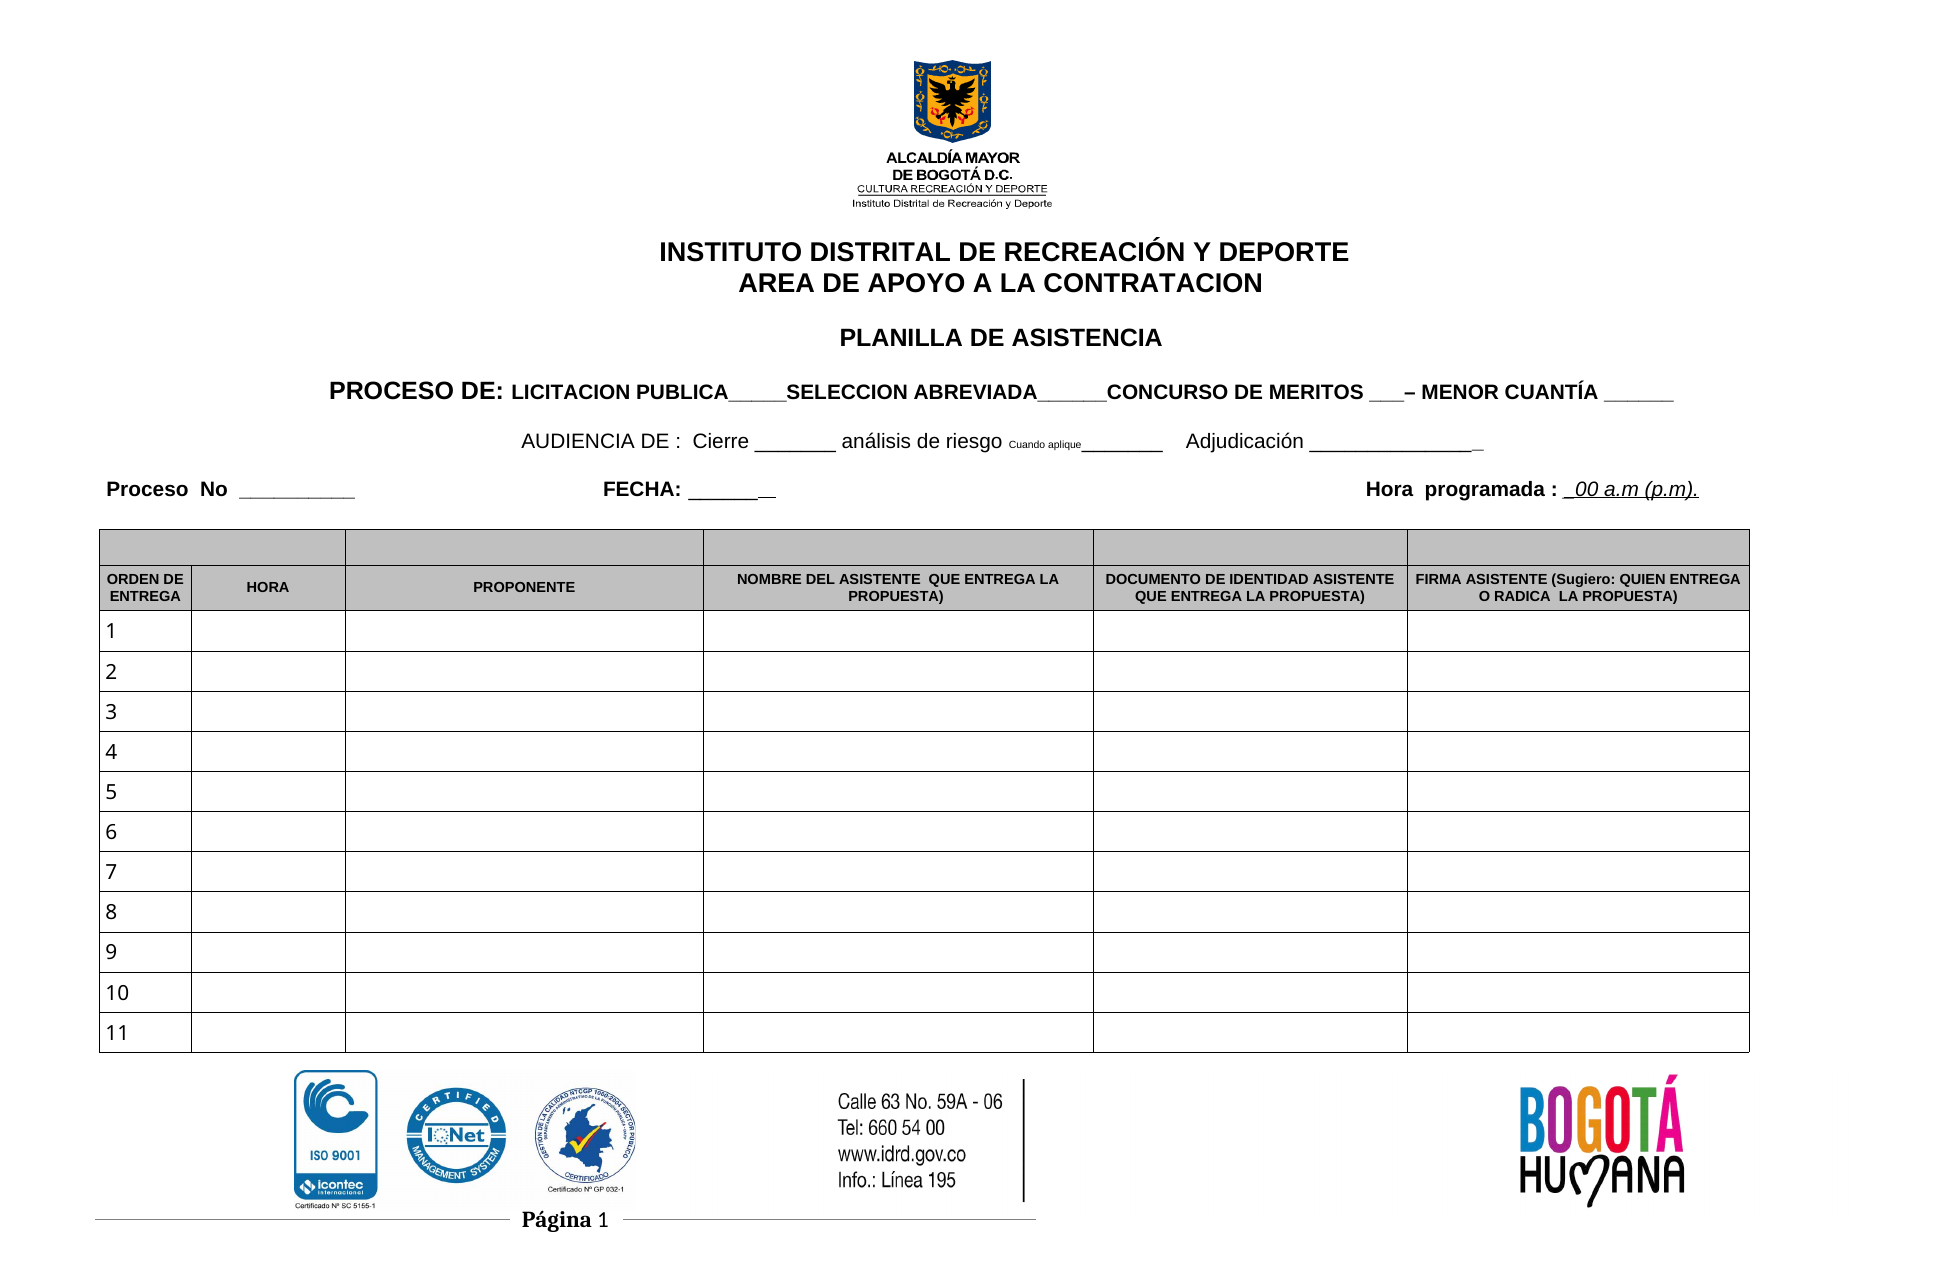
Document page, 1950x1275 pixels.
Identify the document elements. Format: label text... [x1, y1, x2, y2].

table_cell [1408, 652, 1749, 691]
table_cell [704, 652, 1093, 691]
table_cell [346, 812, 703, 851]
table_cell [346, 973, 703, 1012]
table_cell [192, 973, 345, 1012]
picture [294, 1070, 636, 1210]
text AREA DE APOYO A LA CONTRATACION [106, 267, 1903, 299]
table_cell [1094, 852, 1407, 891]
table_cell [192, 772, 345, 811]
text PROCESO DE: LICITACION PUBLICA_____SELECCION ABREVIADA______CONCURSO DE MERITOS ___– MENOR CUANTÍA ______ [106, 376, 1903, 404]
table_cell [1094, 611, 1407, 651]
table_cell [1408, 1013, 1749, 1052]
text INSTITUTO DISTRITAL DE RECREACIÓN Y DEPORTE [106, 236, 1903, 267]
table_header [1094, 530, 1407, 565]
table_cell [1408, 892, 1749, 932]
table_cell [704, 892, 1093, 932]
table_cell [192, 652, 345, 691]
table_cell 2 [100, 652, 191, 691]
table_cell [192, 892, 345, 932]
table_cell [1094, 652, 1407, 691]
table_cell [192, 933, 345, 972]
table_cell [704, 812, 1093, 851]
table_cell [704, 772, 1093, 811]
table_cell PROPONENTE [346, 566, 703, 610]
table_cell [192, 812, 345, 851]
table_cell [704, 852, 1093, 891]
table_cell [1094, 933, 1407, 972]
table_cell FIRMA ASISTENTE (Sugiero: QUIEN ENTREGA O RADICA LA PROPUESTA) [1408, 566, 1749, 610]
table_cell [346, 652, 703, 691]
table_cell [192, 1013, 345, 1052]
table_cell 3 [100, 692, 191, 731]
table_cell 8 [100, 892, 191, 932]
table_cell [704, 1013, 1093, 1052]
table_cell [346, 611, 703, 651]
table_cell HORA [192, 566, 345, 610]
table_cell [346, 933, 703, 972]
table_cell NOMBRE DEL ASISTENTE QUE ENTREGA LA PROPUESTA) [704, 566, 1093, 610]
table_header [346, 530, 703, 565]
table_cell [1094, 1013, 1407, 1052]
text PLANILLA DE ASISTENCIA [106, 323, 1903, 352]
table_cell [346, 1013, 703, 1052]
table_cell [192, 611, 345, 651]
table_cell [346, 892, 703, 932]
table_cell 5 [100, 772, 191, 811]
text AUDIENCIA DE : Cierre _______ análisis de riesgo Cuando aplique_______ Adjudicación _______________ [106, 428, 1903, 452]
table_cell [1408, 692, 1749, 731]
table_cell DOCUMENTO DE IDENTIDAD ASISTENTE QUE ENTREGA LA PROPUESTA) [1094, 566, 1407, 610]
table_cell 4 [100, 732, 191, 771]
table_cell [1094, 973, 1407, 1012]
table_cell [346, 852, 703, 891]
table_cell [1408, 973, 1749, 1012]
table_cell ORDEN DE ENTREGA [100, 566, 191, 610]
table_cell [1408, 732, 1749, 771]
table_cell [1094, 692, 1407, 731]
table_cell [1094, 892, 1407, 932]
table_cell [704, 973, 1093, 1012]
table_cell [704, 933, 1093, 972]
table_cell 1 [100, 611, 191, 651]
table_cell [1094, 812, 1407, 851]
table_cell [1408, 772, 1749, 811]
table_cell 9 [100, 933, 191, 972]
table_cell [704, 611, 1093, 651]
table_cell 10 [100, 973, 191, 1012]
text Proceso No __________ FECHA: ______ Hora programada : _00 a.m (p.m). [106, 476, 1903, 500]
table_cell [192, 852, 345, 891]
table_header [1408, 530, 1749, 565]
table_cell [1408, 812, 1749, 851]
table_cell [346, 732, 703, 771]
table_header [704, 530, 1093, 565]
table_cell [704, 732, 1093, 771]
table_cell [704, 692, 1093, 731]
table_cell [1408, 611, 1749, 651]
table_cell 6 [100, 812, 191, 851]
table_cell [1408, 852, 1749, 891]
table_cell [346, 772, 703, 811]
table_cell [1408, 933, 1749, 972]
table_header [100, 530, 345, 565]
table_cell [1094, 732, 1407, 771]
table_cell 7 [100, 852, 191, 891]
table_cell [1094, 772, 1407, 811]
table_cell [346, 692, 703, 731]
table_cell 11 [100, 1013, 191, 1052]
picture [853, 60, 1052, 209]
table_cell [192, 692, 345, 731]
table_cell [192, 732, 345, 771]
